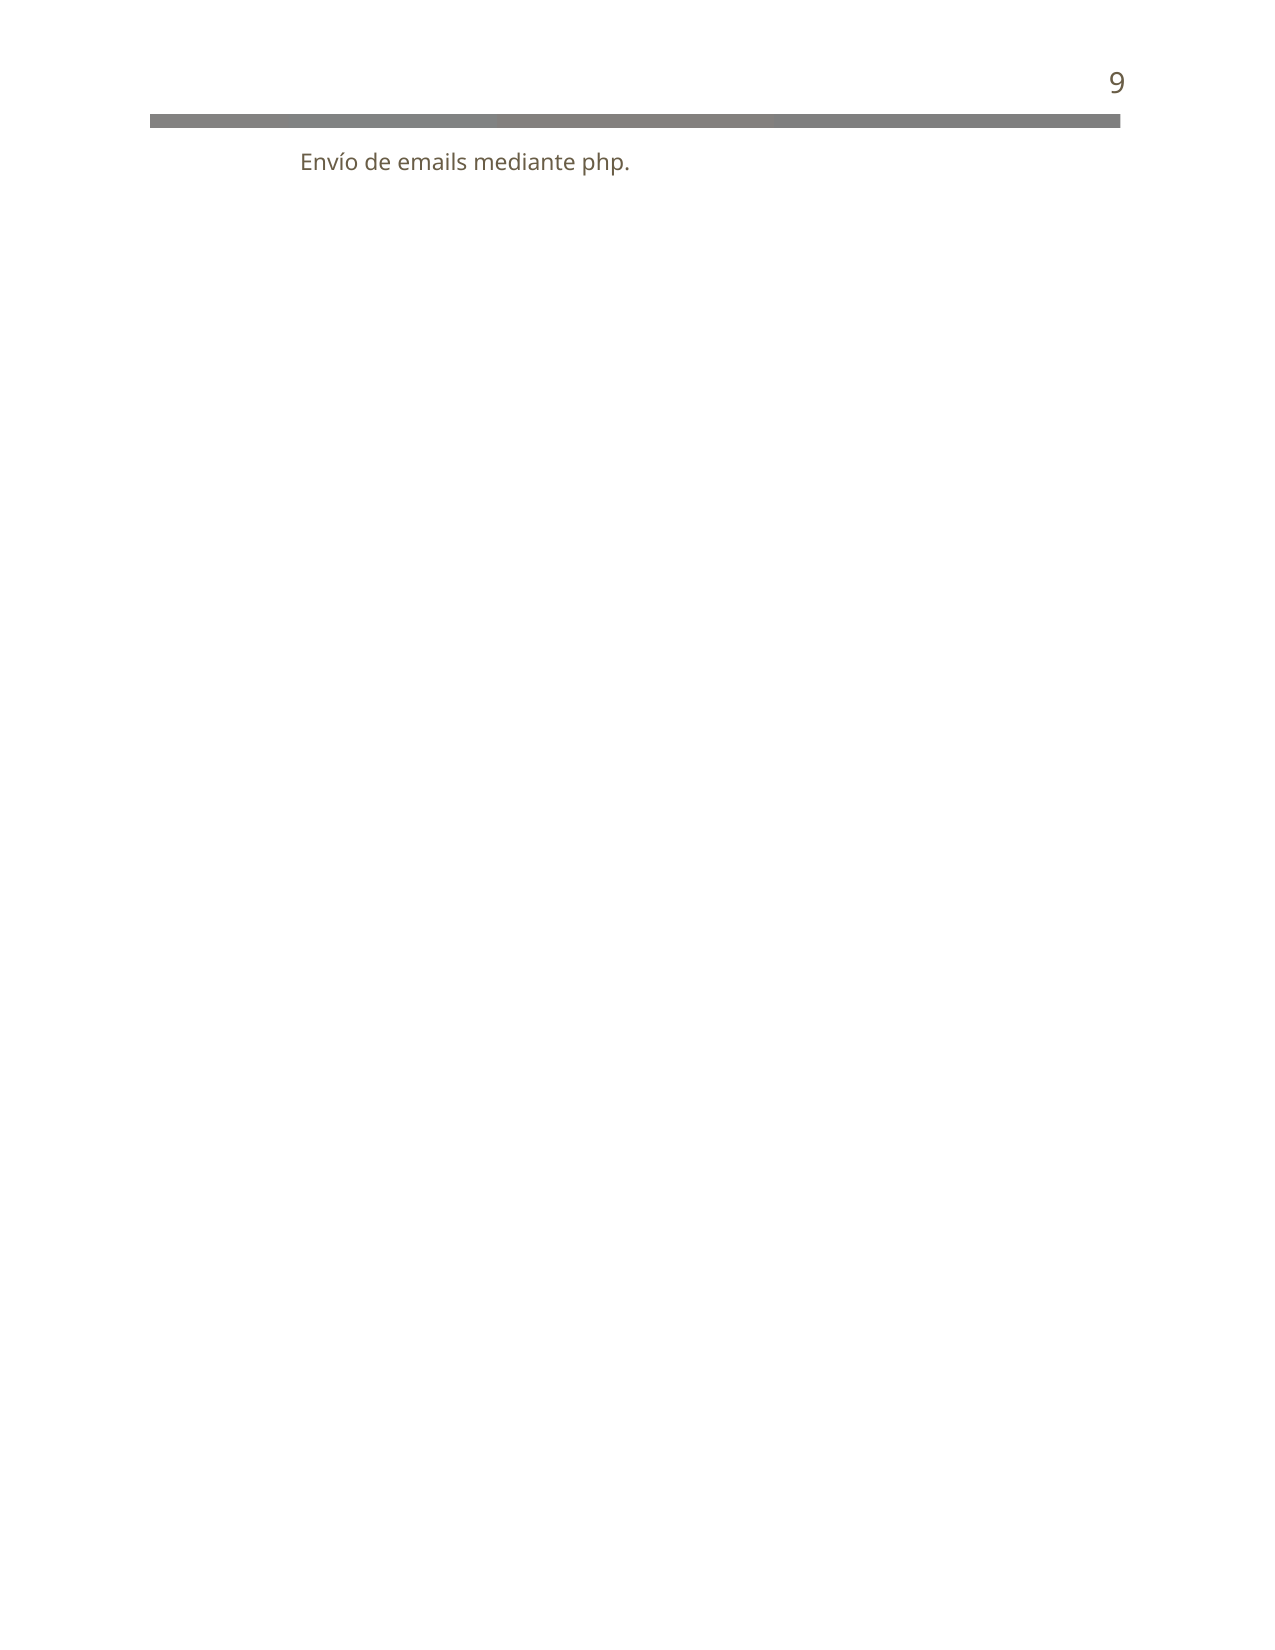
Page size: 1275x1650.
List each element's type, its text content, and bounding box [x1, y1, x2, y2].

picture [150, 114, 1121, 128]
text Envío de emails mediante php. [300, 146, 1125, 177]
